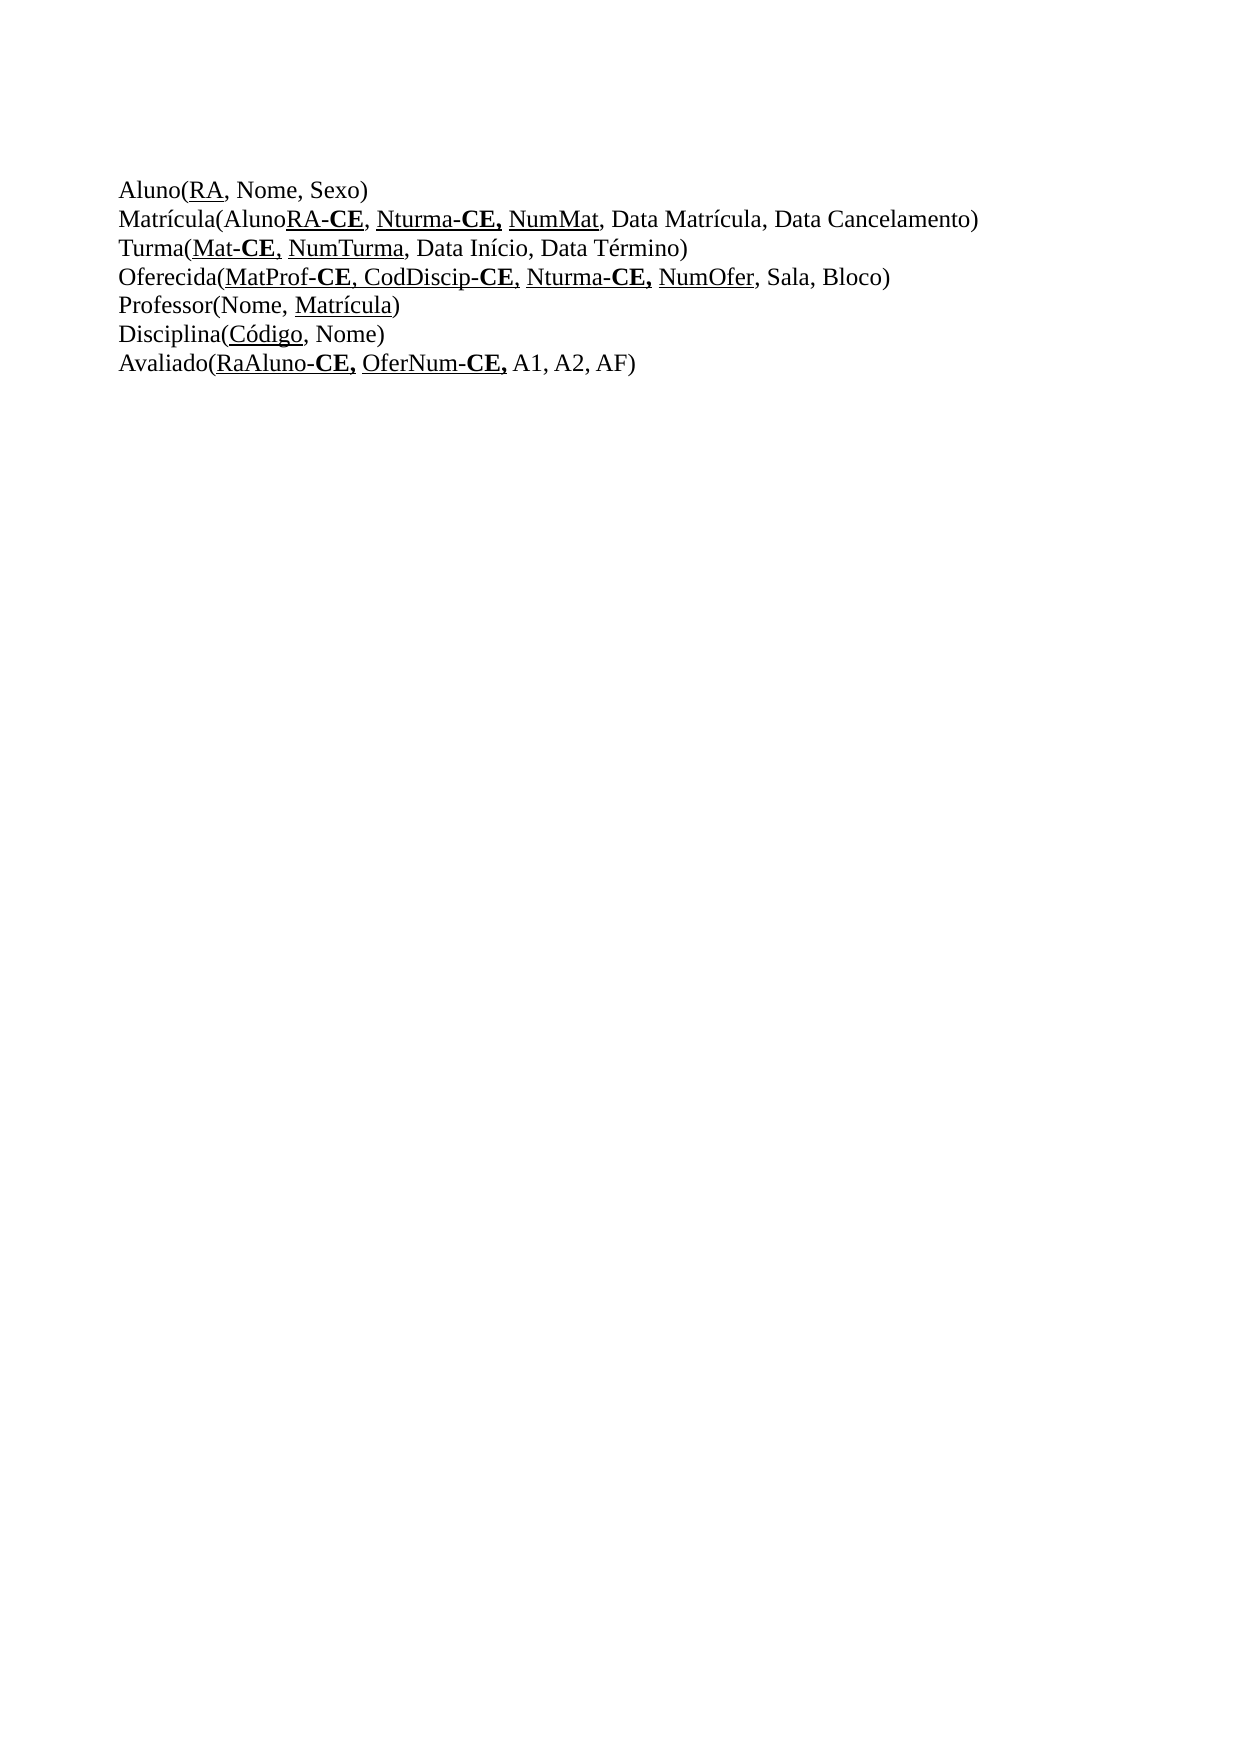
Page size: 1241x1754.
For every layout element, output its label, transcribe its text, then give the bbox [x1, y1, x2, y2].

text Turma(Mat-CE, NumTurma, Data Início, Data Término) [118, 233, 1122, 262]
text Professor(Nome, Matrícula) [118, 291, 1122, 319]
text Avaliado(RaAluno-CE, OferNum-CE, A1, A2, AF) [118, 348, 1122, 377]
text Aluno(RA, Nome, Sexo) [118, 176, 1122, 204]
text Disciplina(Código, Nome) [118, 319, 1122, 348]
text Matrícula(AlunoRA-CE, Nturma-CE, NumMat, Data Matrícula, Data Cancelamento) [118, 204, 1122, 233]
text Oferecida(MatProf-CE, CodDiscip-CE, Nturma-CE, NumOfer, Sala, Bloco) [118, 262, 1122, 291]
